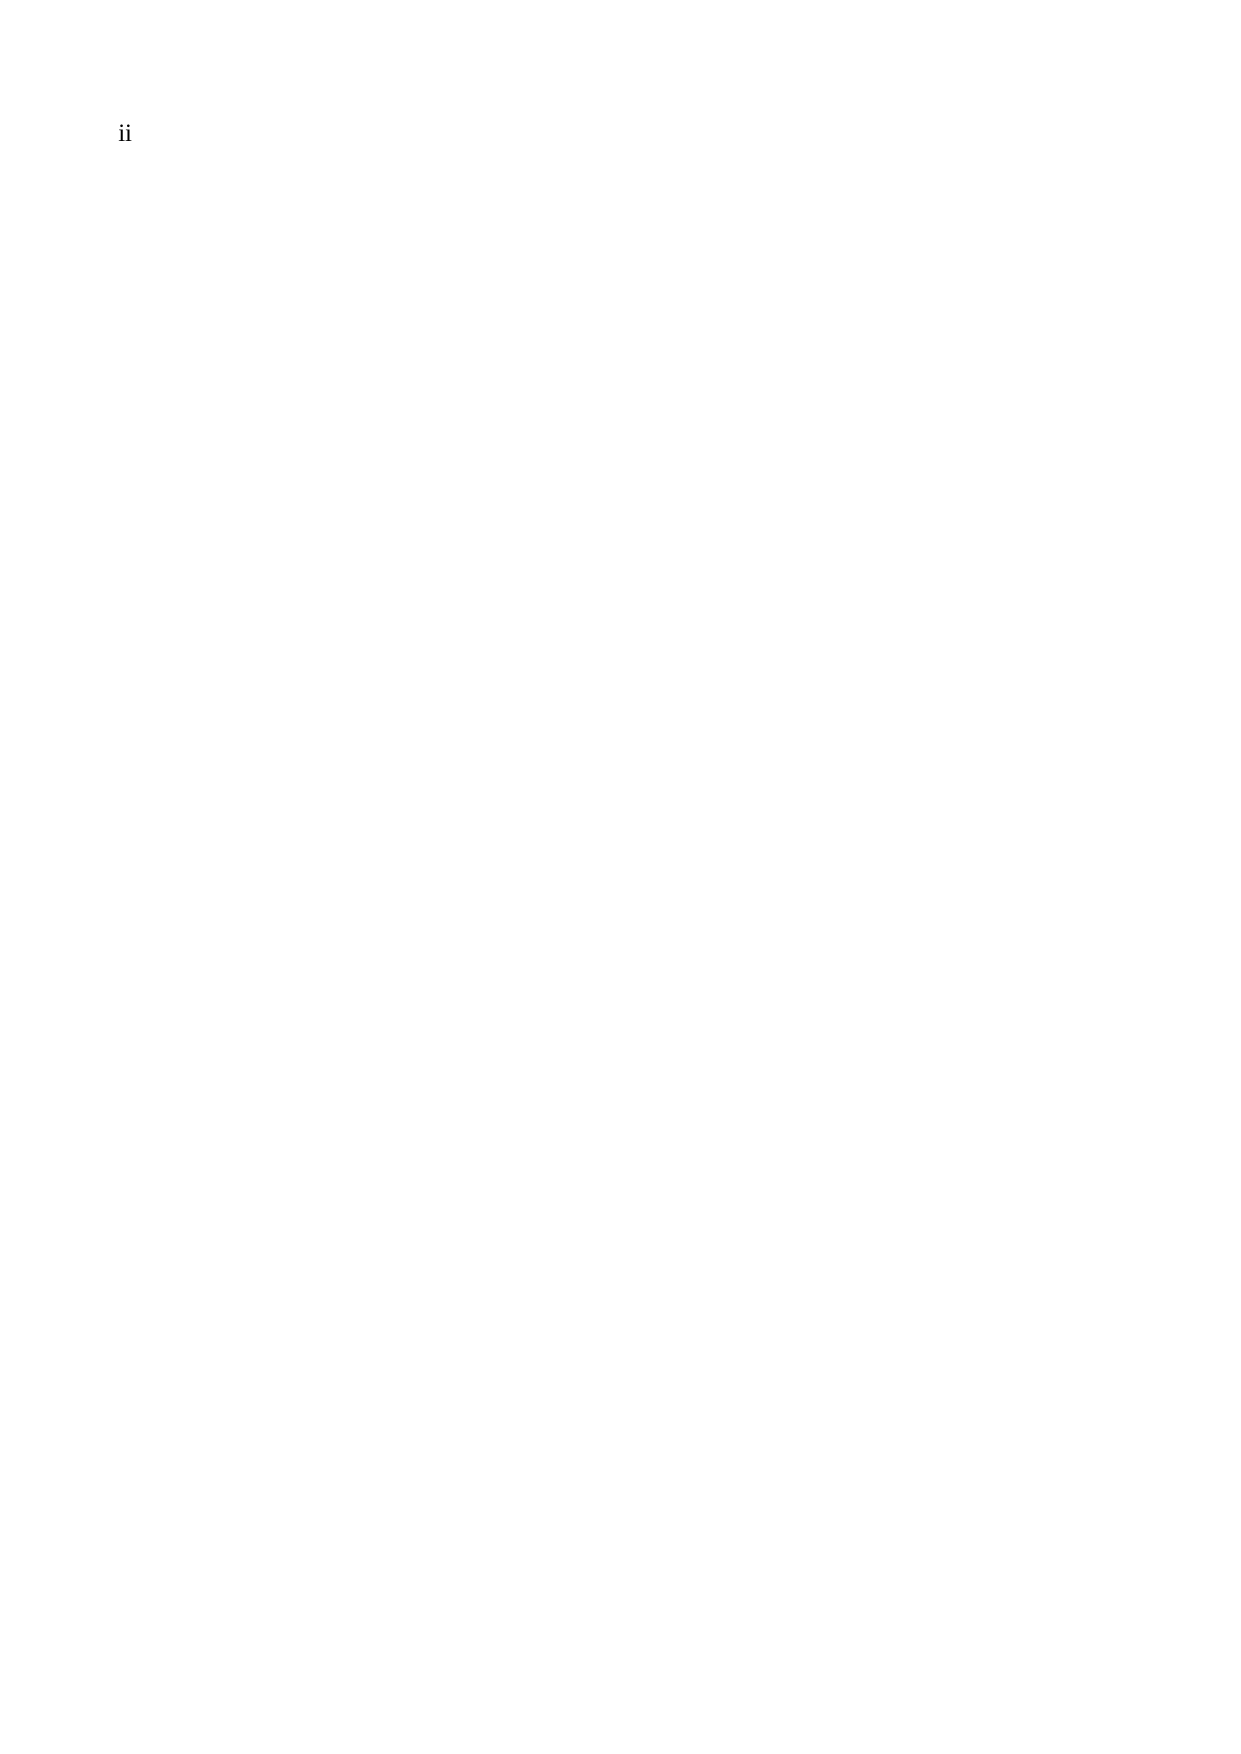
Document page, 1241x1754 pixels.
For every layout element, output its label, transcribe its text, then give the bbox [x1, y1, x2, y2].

text ii [118, 118, 1033, 147]
